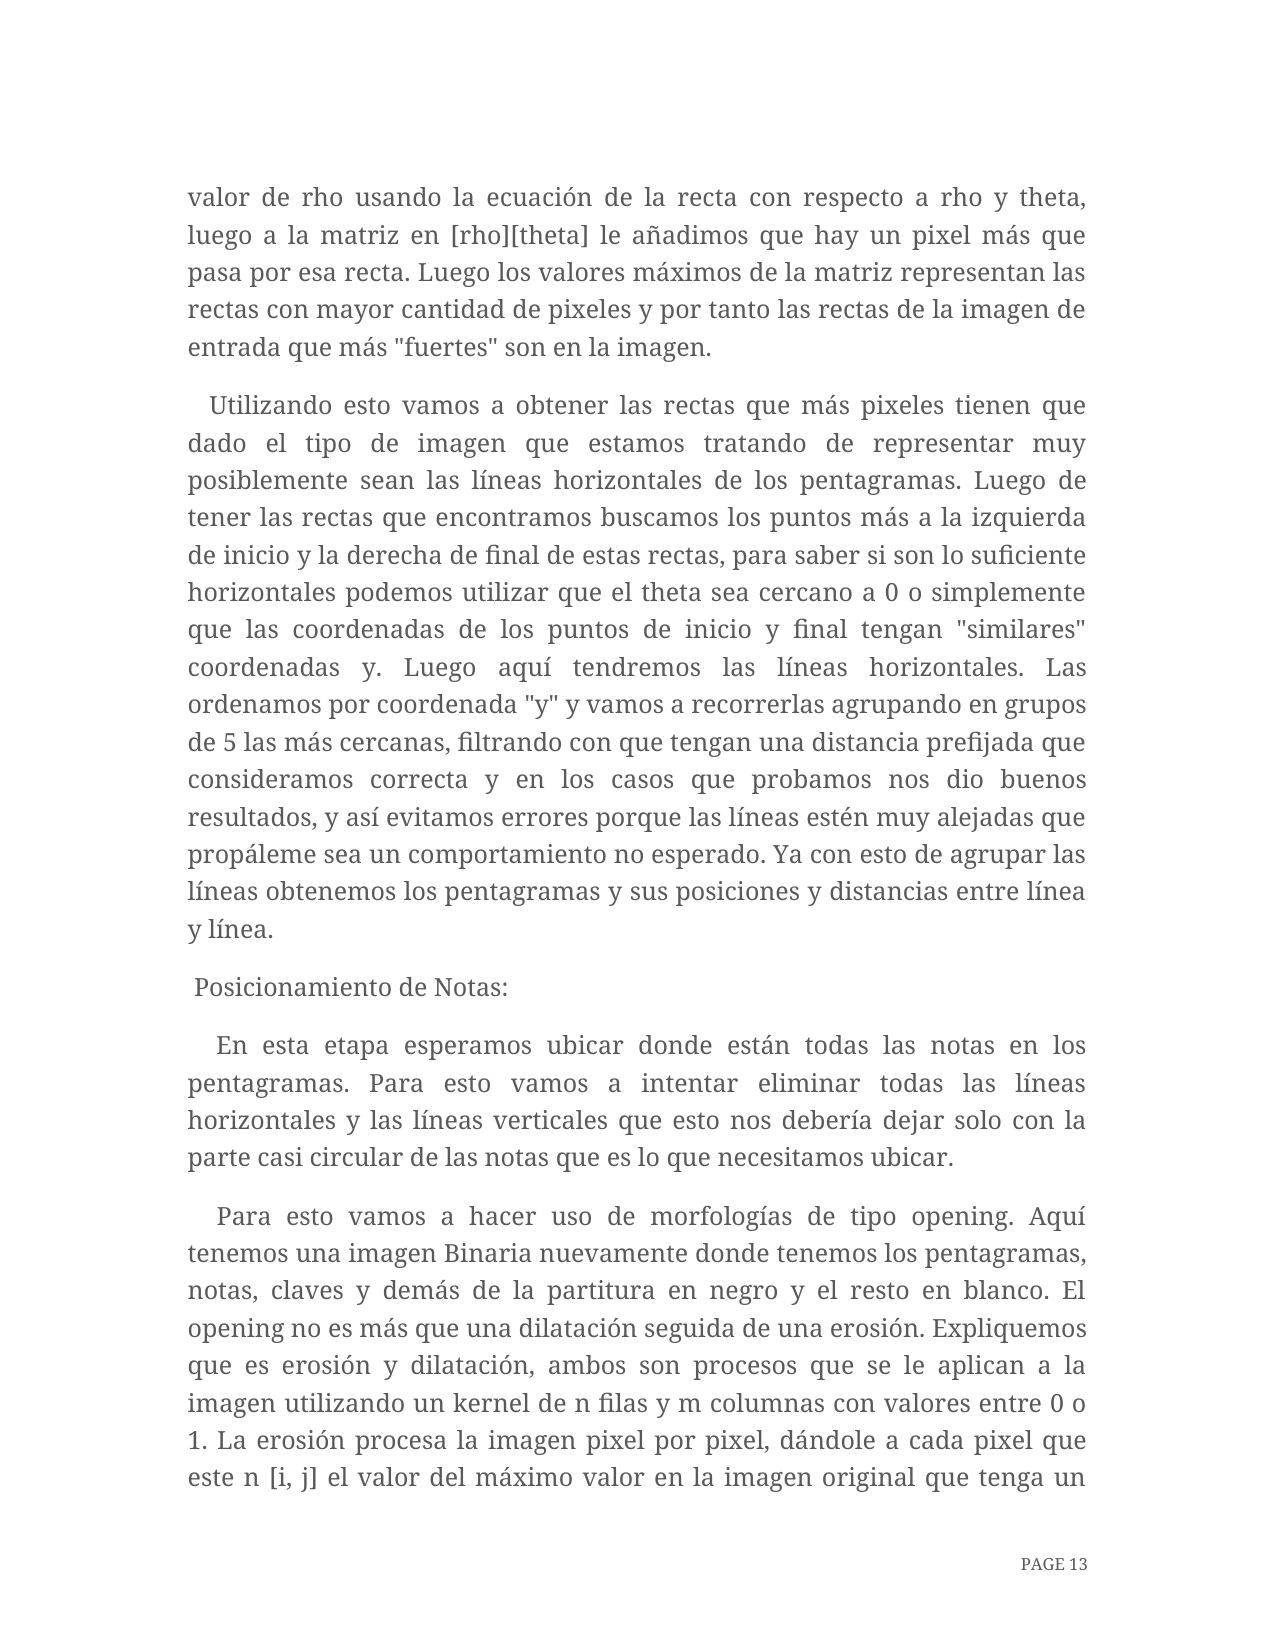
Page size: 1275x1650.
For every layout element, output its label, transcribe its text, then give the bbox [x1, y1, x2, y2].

text valor de rho usando la ecuación de la recta con respecto a rho y theta, luego a la matriz en [rho][theta] le añadimos que hay un pixel más que pasa por esa recta. Luego los valores máximos de la matriz representan las rectas con mayor cantidad de pixeles y por tanto las rectas de la imagen de entrada que más "fuertes" son en la imagen. [187, 180, 1087, 364]
text Posicionamiento de Notas: [187, 969, 1087, 1004]
text Utilizando esto vamos a obtener las rectas que más pixeles tienen que dado el tipo de imagen que estamos tratando de representar muy posiblemente sean las líneas horizontales de los pentagramas. Luego de tener las rectas que encontramos buscamos los puntos más a la izquierda de inicio y la derecha de final de estas rectas, para saber si son lo suficiente horizontales podemos utilizar que el theta sea cercano a 0 o simplemente que las coordenadas de los puntos de inicio y final tengan "similares" coordenadas y. Luego aquí tendremos las líneas horizontales. Las ordenamos por coordenada "y" y vamos a recorrerlas agrupando en grupos de 5 las más cercanas, filtrando con que tengan una distancia prefijada que consideramos correcta y en los casos que probamos nos dio buenos resultados, y así evitamos errores porque las líneas estén muy alejadas que propáleme sea un comportamiento no esperado. Ya con esto de agrupar las líneas obtenemos los pentagramas y sus posiciones y distancias entre línea y línea. [187, 388, 1087, 945]
text Para esto vamos a hacer uso de morfologías de tipo opening. Aquí tenemos una imagen Binaria nuevamente donde tenemos los pentagramas, notas, claves y demás de la partitura en negro y el resto en blanco. El opening no es más que una dilatación seguida de una erosión. Expliquemos que es erosión y dilatación, ambos son procesos que se le aplican a la imagen utilizando un kernel de n filas y m columnas con valores entre 0 o 1. La erosión procesa la imagen pixel por pixel, dándole a cada pixel que este n [i, j] el valor del máximo valor en la imagen original que tenga un [187, 1198, 1087, 1494]
text En esta etapa esperamos ubicar donde están todas las notas en los pentagramas. Para esto vamos a intentar eliminar todas las líneas horizontales y las líneas verticales que esto nos debería dejar solo con la parte casi circular de las notas que es lo que necesitamos ubicar. [187, 1028, 1087, 1174]
